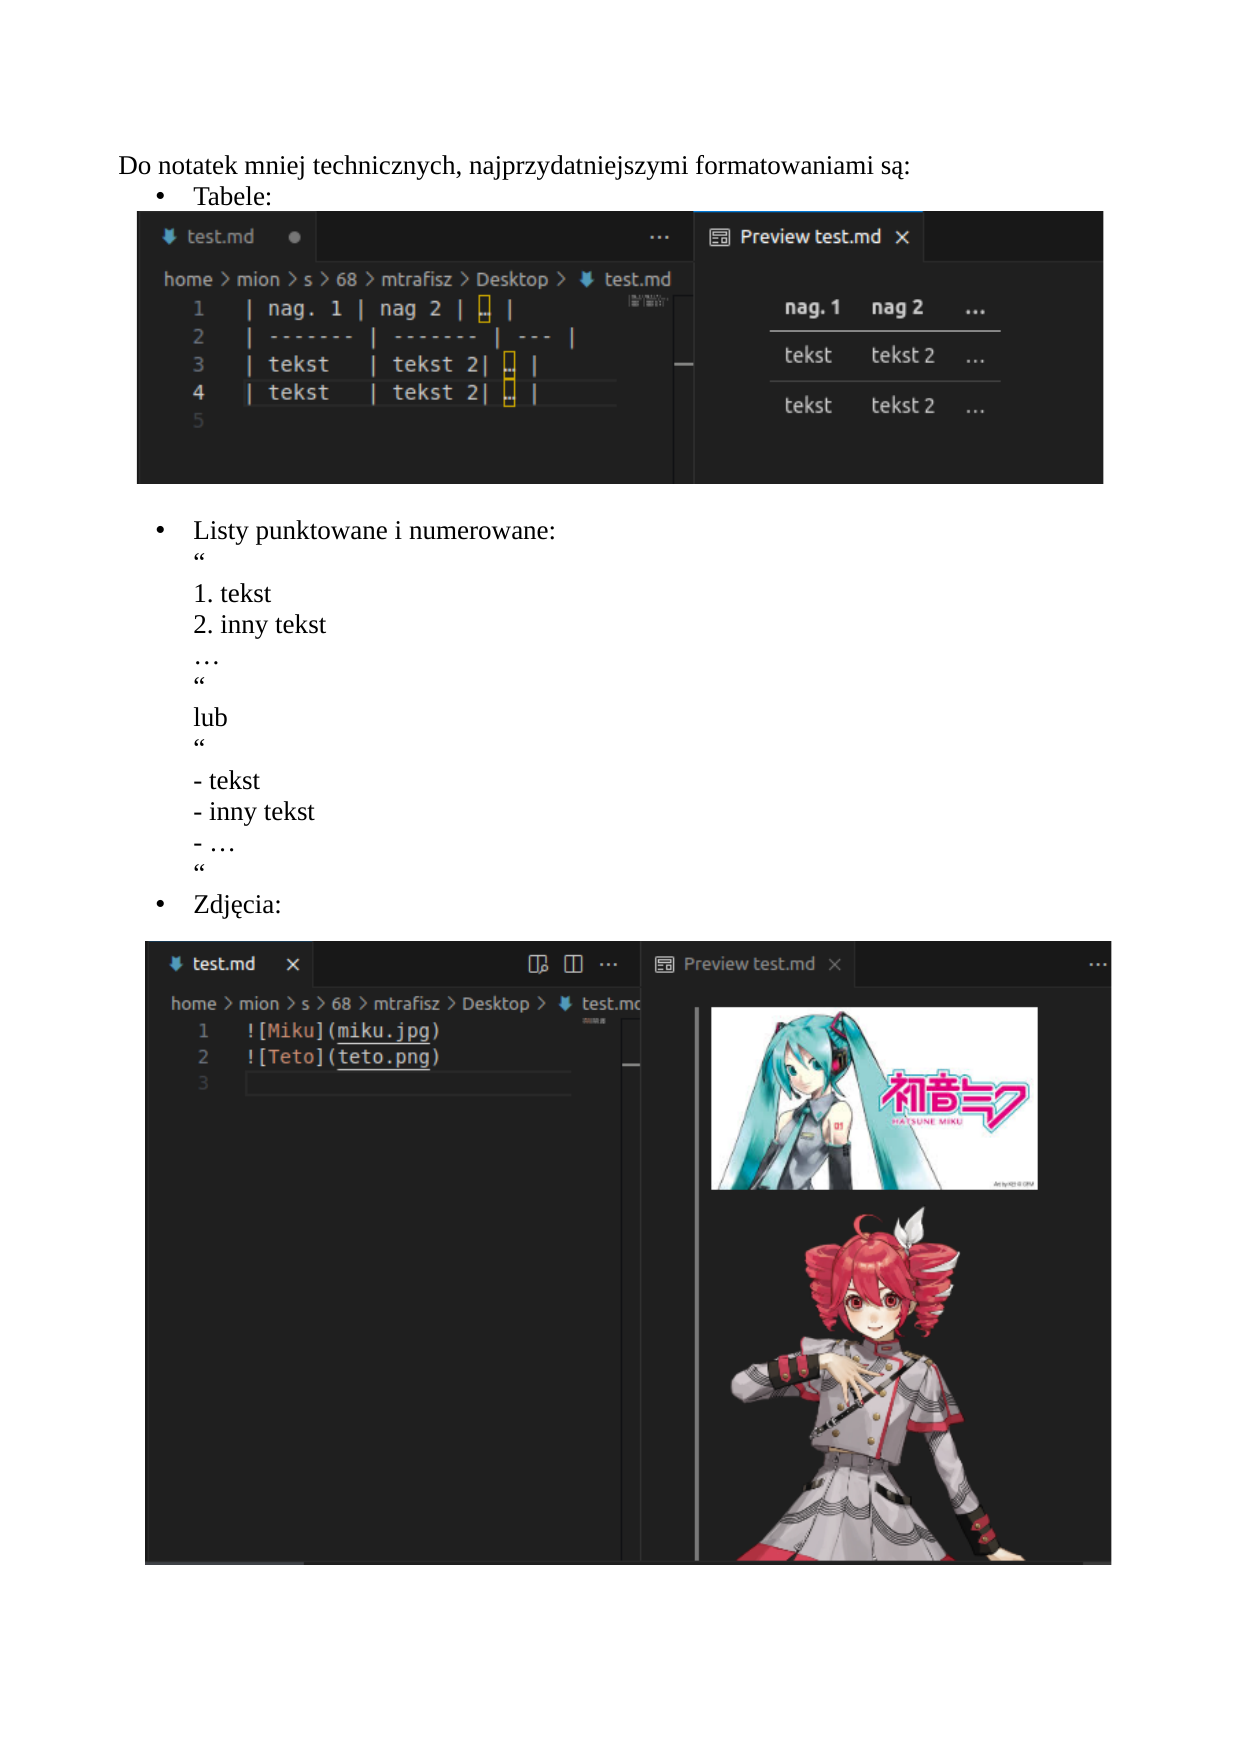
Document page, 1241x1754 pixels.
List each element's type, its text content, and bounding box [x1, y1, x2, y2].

text Do notatek mniej technicznych, najprzydatniejszymi formatowaniami są: [118, 118, 1122, 180]
picture [145, 941, 1112, 1565]
list Tabele: [156, 180, 1122, 212]
list - tekst - inny tekst [156, 764, 1122, 826]
picture [136, 211, 1104, 484]
list - … “ [156, 826, 1122, 888]
list Listy punktowane i numerowane: “ 1. tekst 2. inny tekst … “ lub “ [156, 514, 1122, 764]
list Zdjęcia: Wnioski do tego zastosowania: Markdown jest idealnym programem do tworzenia prywatnych notatek. Wiele programów do notowania (np. Obsidian) korzysta z Markdowna (lekko zmodyfikowanego), jako format do zapisywania plików użytkownika. [156, 888, 1122, 1627]
